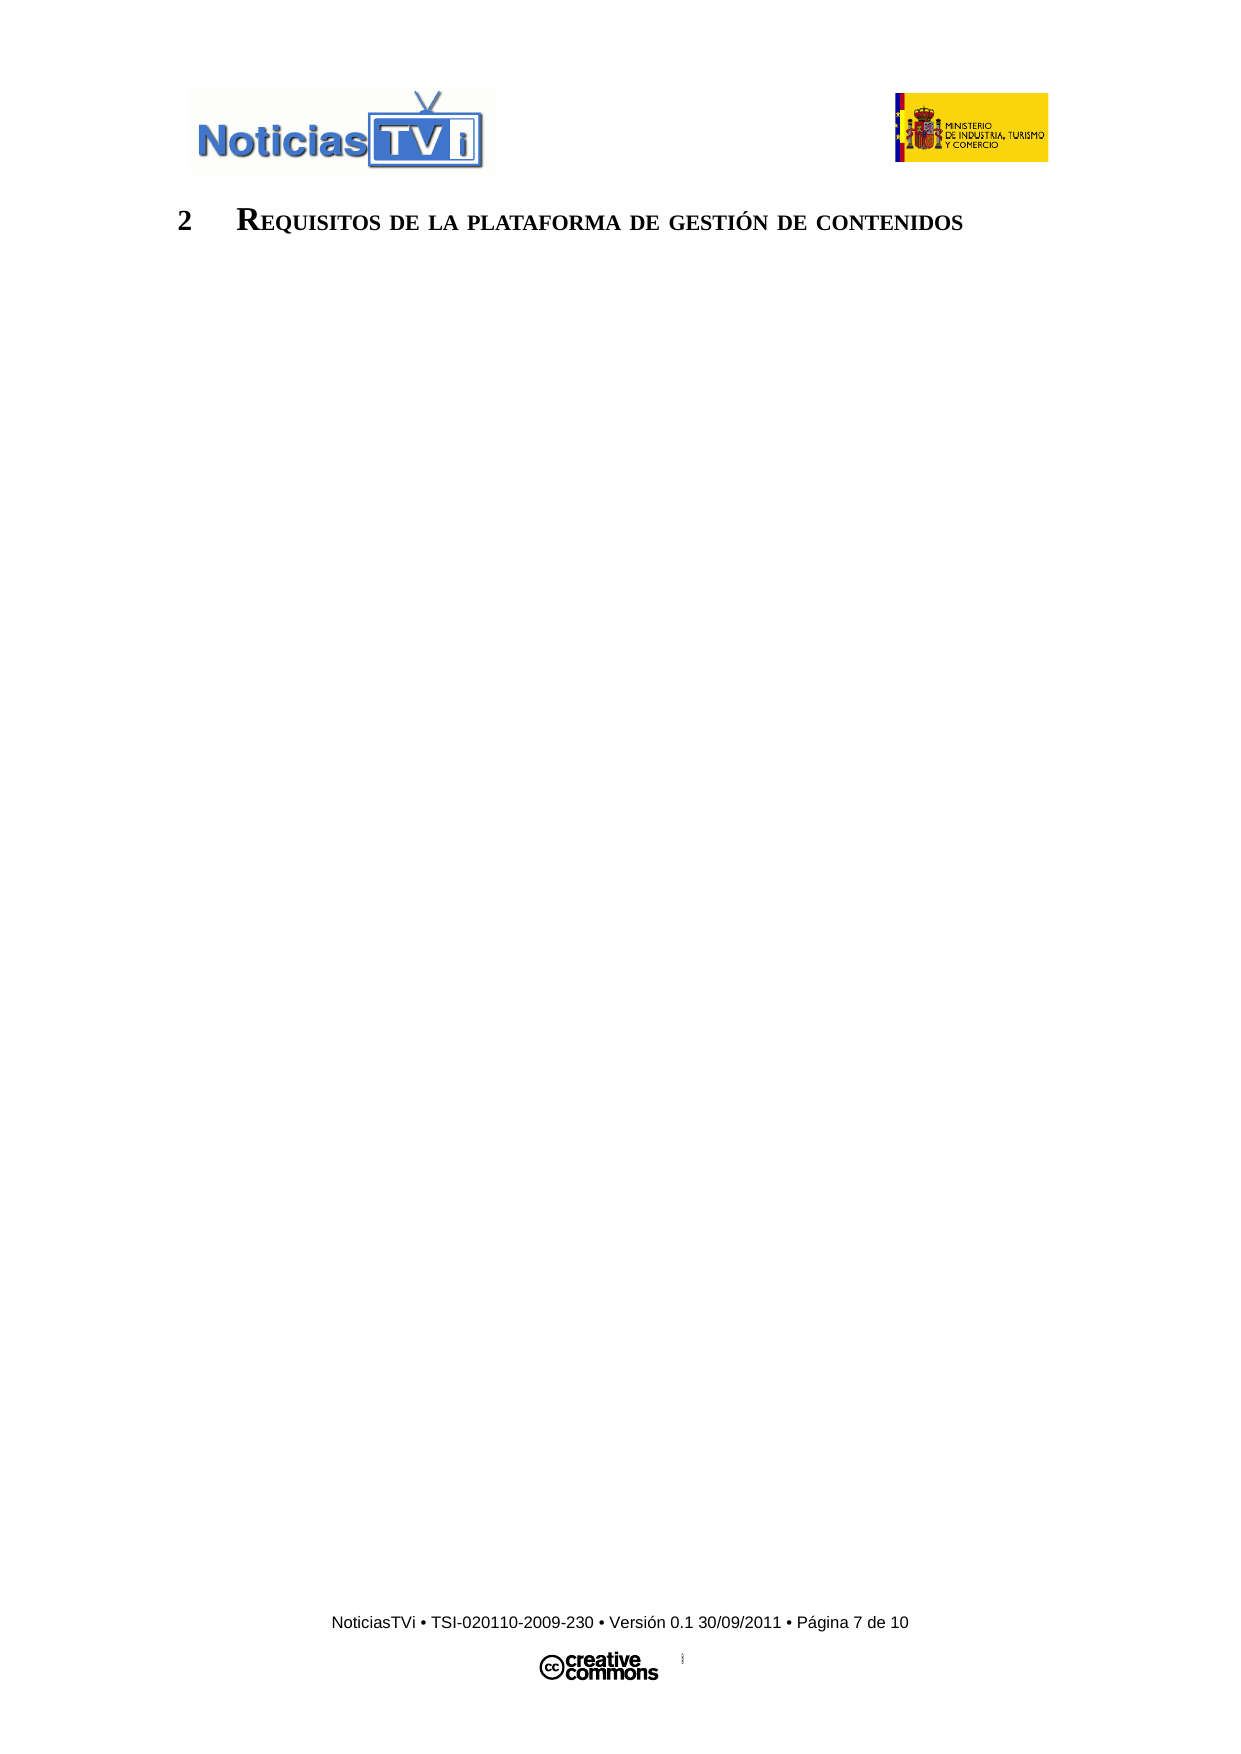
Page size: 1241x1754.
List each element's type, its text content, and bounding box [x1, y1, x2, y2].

picture [187, 83, 496, 175]
picture [895, 93, 1049, 162]
subtitle Requisitos de la plataforma de gestión de contenidos [177, 201, 1063, 237]
